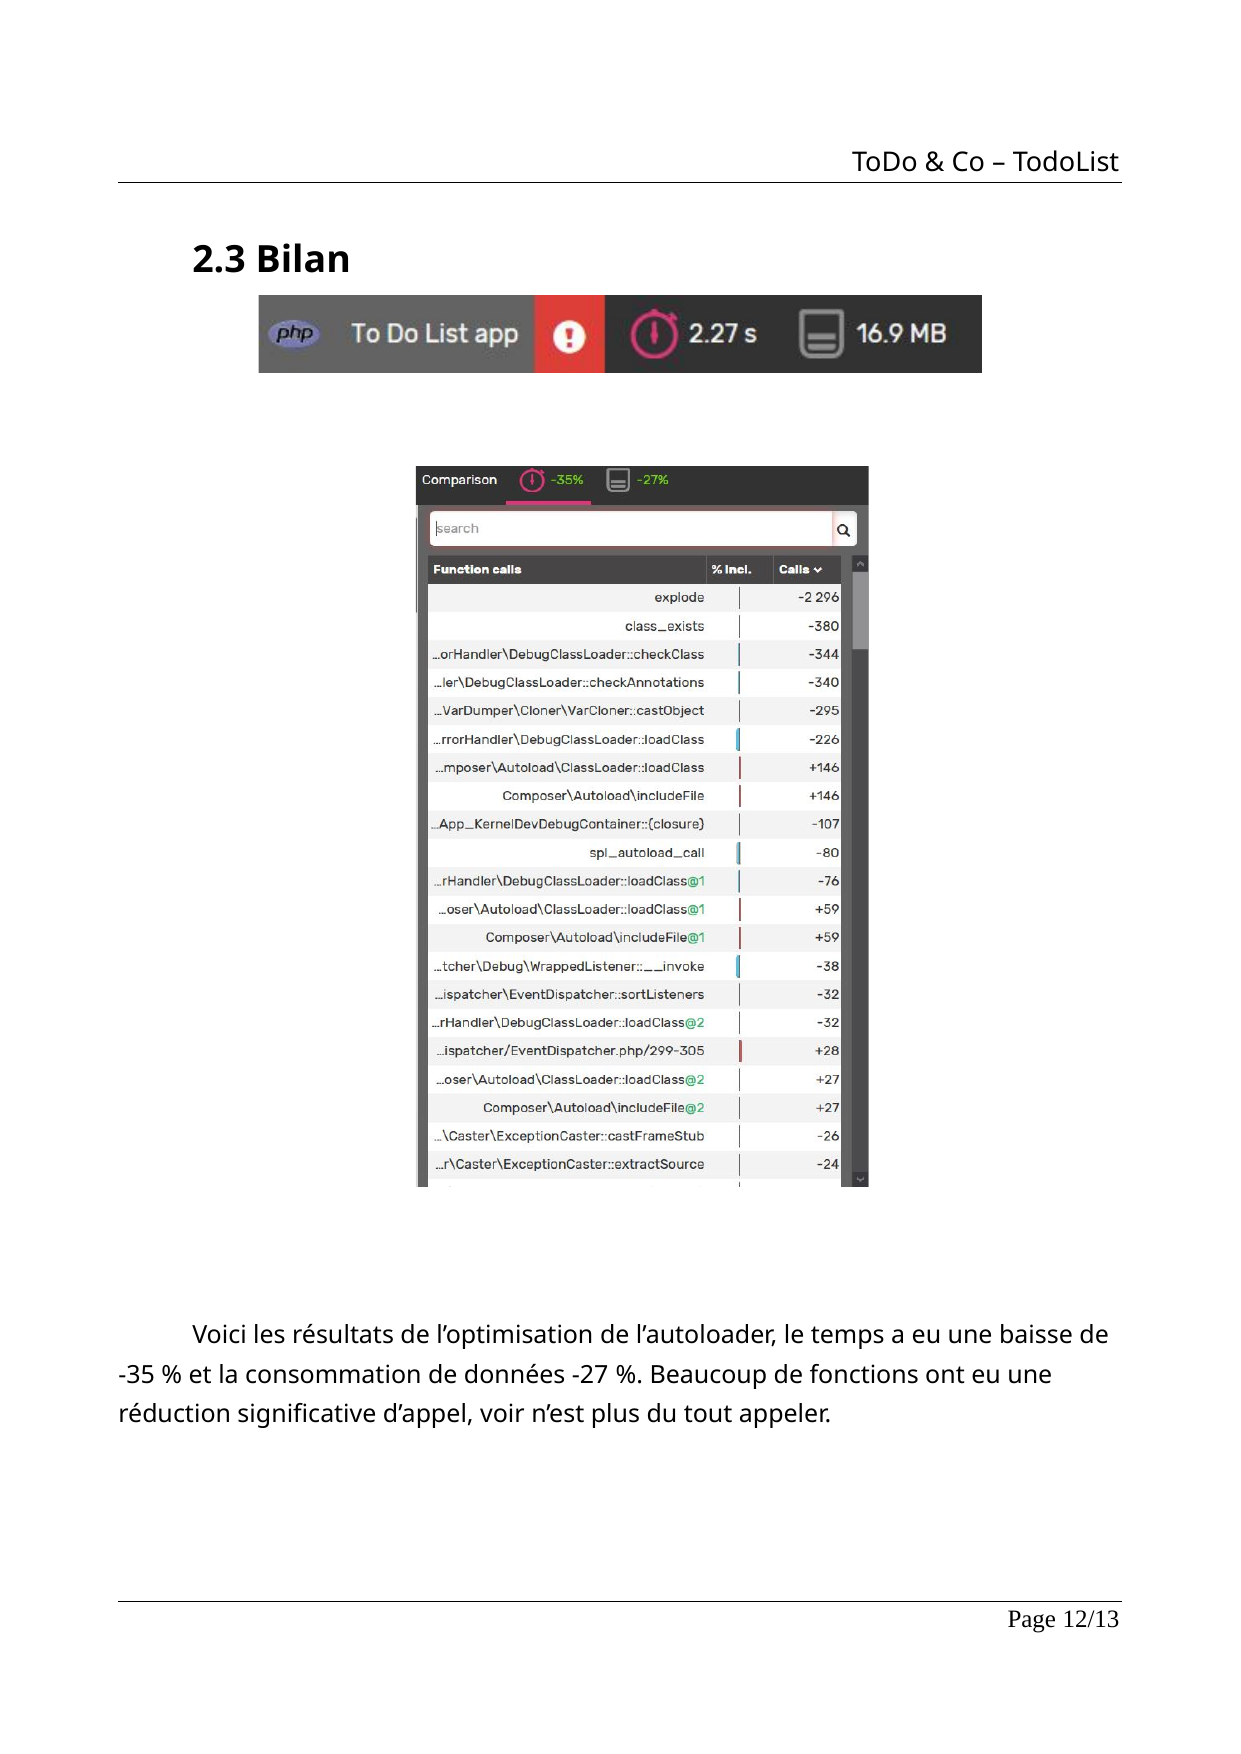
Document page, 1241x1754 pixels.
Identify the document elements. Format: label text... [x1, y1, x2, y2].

picture [258, 295, 982, 373]
picture [415, 466, 869, 1187]
text Voici les résultats de l’optimisation de l’autoloader, le temps a eu une baisse de -35 % et la consommation de données -27 %. Beaucoup de fonctions ont eu une réduction significative d’appel, voir n’est plus du tout appeler. [118, 1317, 1122, 1429]
subtitle 2.3 Bilan [118, 232, 1122, 283]
